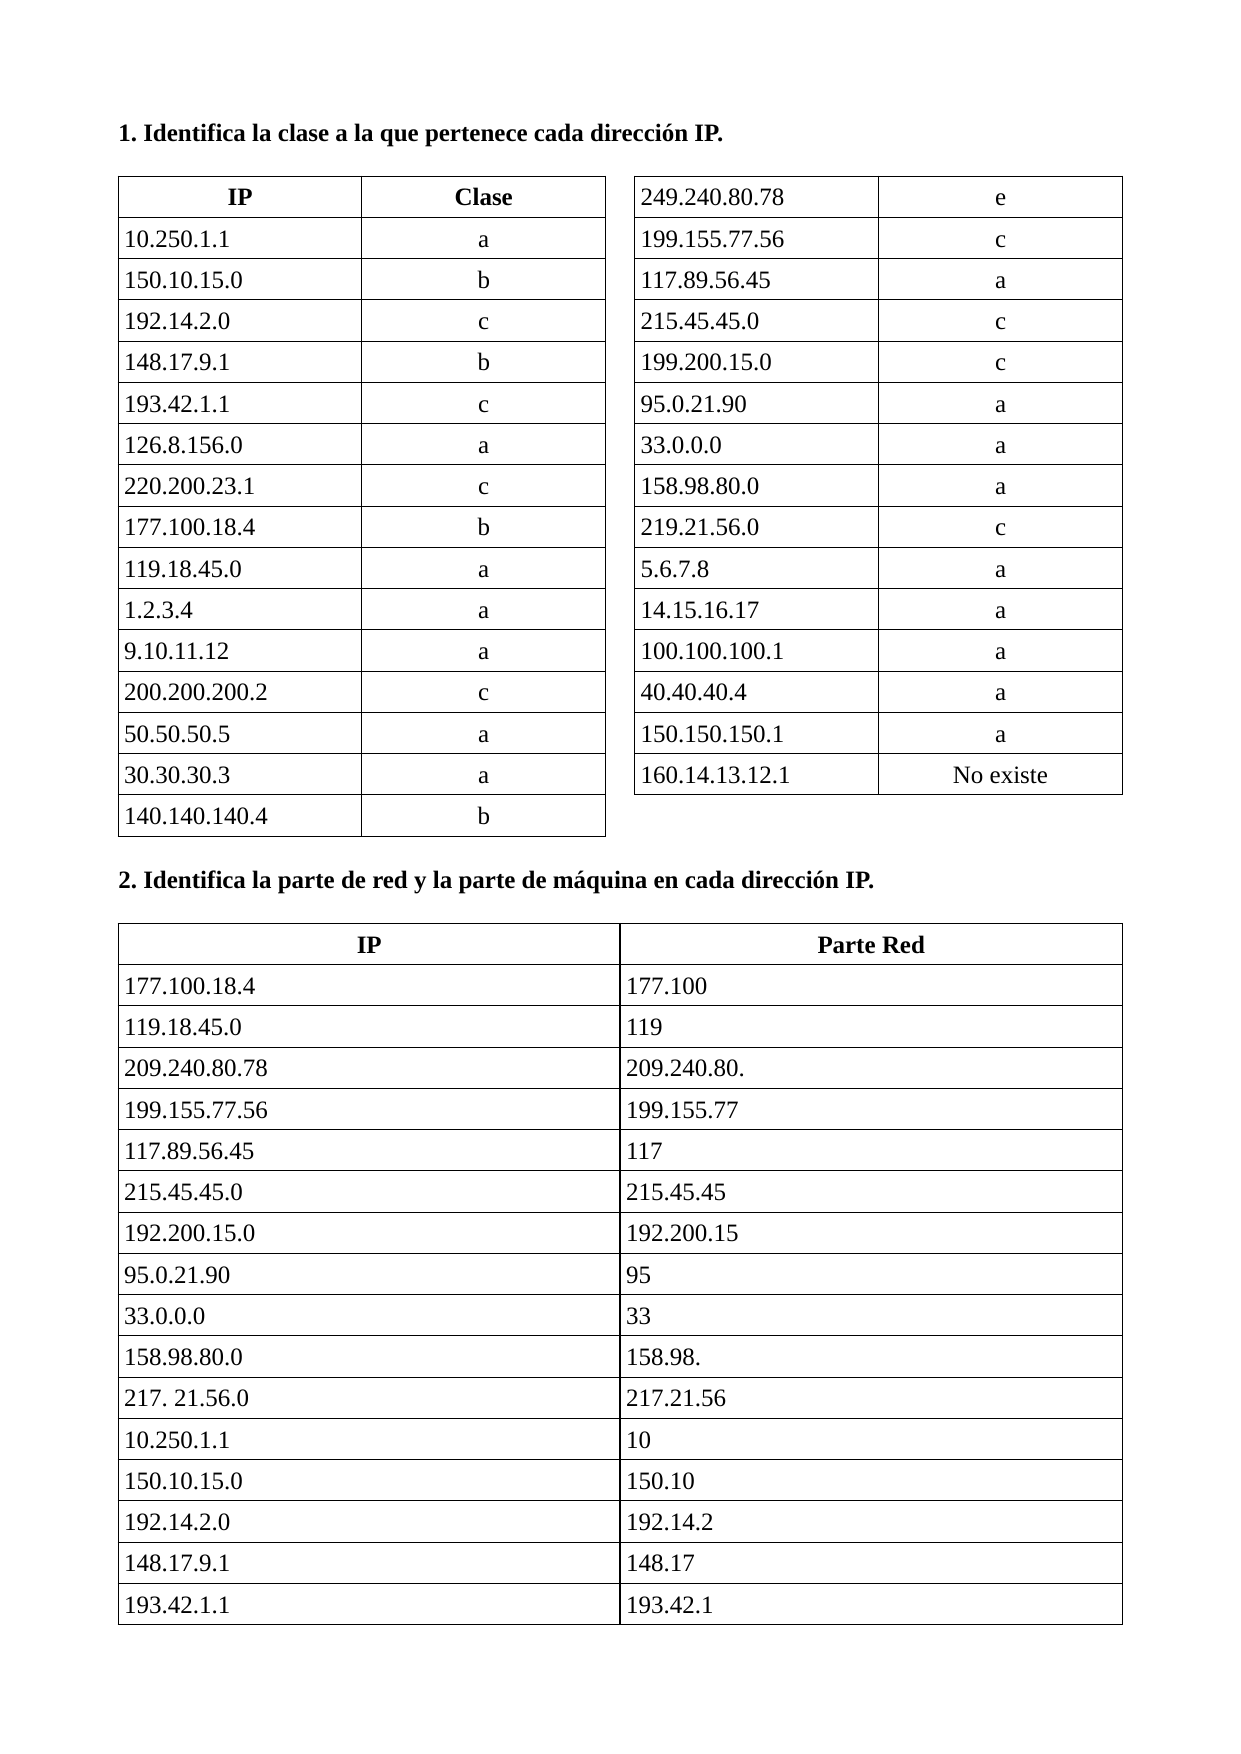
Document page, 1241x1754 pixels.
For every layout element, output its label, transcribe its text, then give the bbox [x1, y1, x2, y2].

table_cell a [879, 548, 1122, 588]
table_cell b [362, 342, 605, 382]
table_cell 158.98.80.0 [635, 465, 878, 506]
text 1. Identifica la clase a la que pertenece cada dirección IP. [118, 118, 1122, 147]
table_cell b [362, 507, 605, 547]
table_cell 220.200.23.1 [119, 465, 361, 506]
table_cell 148.17.9.1 [119, 1543, 619, 1583]
table_cell 150.10.15.0 [119, 259, 361, 299]
table_cell 192.14.2.0 [119, 1501, 619, 1542]
table_cell 192.200.15.0 [119, 1213, 619, 1253]
table_cell 219.21.56.0 [635, 507, 878, 547]
text 2. Identifica la parte de red y la parte de máquina en cada dirección IP. [118, 865, 1122, 894]
table_cell 158.98. [621, 1336, 1122, 1377]
table_cell 199.155.77 [621, 1089, 1122, 1129]
table_cell c [362, 465, 605, 506]
table_cell 33.0.0.0 [119, 1295, 619, 1335]
table_cell 40.40.40.4 [635, 672, 878, 712]
table_cell c [879, 342, 1122, 382]
table_cell 117 [621, 1130, 1122, 1170]
table_cell 117.89.56.45 [635, 259, 878, 299]
table_cell 95.0.21.90 [119, 1254, 619, 1294]
table_cell c [879, 300, 1122, 341]
table_header IP [119, 177, 361, 217]
table_cell a [879, 424, 1122, 464]
table_cell 199.155.77.56 [635, 218, 878, 258]
table_cell 95 [621, 1254, 1122, 1294]
table_cell 119.18.45.0 [119, 548, 361, 588]
table_cell b [362, 259, 605, 299]
table_cell 140.140.140.4 [119, 795, 361, 836]
table_cell 10.250.1.1 [119, 218, 361, 258]
table_cell c [879, 507, 1122, 547]
table_cell 200.200.200.2 [119, 672, 361, 712]
table_cell 10.250.1.1 [119, 1419, 619, 1459]
table_cell a [362, 589, 605, 629]
table_cell 177.100 [621, 965, 1122, 1005]
table_cell a [879, 465, 1122, 506]
table_cell 14.15.16.17 [635, 589, 878, 629]
table_cell 209.240.80. [621, 1048, 1122, 1088]
table_cell 215.45.45 [621, 1171, 1122, 1212]
table_cell c [879, 218, 1122, 258]
table_cell 119 [621, 1006, 1122, 1047]
table_cell a [362, 218, 605, 258]
table_cell a [879, 630, 1122, 671]
table_header IP [119, 924, 619, 964]
table_cell a [362, 548, 605, 588]
table_cell 33.0.0.0 [635, 424, 878, 464]
table_cell e [879, 177, 1122, 217]
table_cell 9.10.11.12 [119, 630, 361, 671]
table_cell c [362, 383, 605, 423]
table_cell 10 [621, 1419, 1122, 1459]
table_cell 217.21.56 [621, 1378, 1122, 1418]
table_cell 150.10 [621, 1460, 1122, 1500]
table_cell b [362, 795, 605, 836]
table_cell a [362, 424, 605, 464]
table_cell 50.50.50.5 [119, 713, 361, 753]
table_cell 148.17 [621, 1543, 1122, 1583]
table_header Clase [362, 177, 605, 217]
table_cell 215.45.45.0 [635, 300, 878, 341]
table_cell 150.10.15.0 [119, 1460, 619, 1500]
table_cell c [362, 672, 605, 712]
table_cell 193.42.1.1 [119, 383, 361, 423]
table_cell 1.2.3.4 [119, 589, 361, 629]
table_cell 119.18.45.0 [119, 1006, 619, 1047]
table_cell 192.14.2.0 [119, 300, 361, 341]
table_cell 249.240.80.78 [635, 177, 878, 217]
table_header Parte Red [621, 924, 1122, 964]
table_cell 95.0.21.90 [635, 383, 878, 423]
table_cell a [879, 383, 1122, 423]
table_cell 177.100.18.4 [119, 507, 361, 547]
table_cell 193.42.1 [621, 1584, 1122, 1624]
table_cell c [362, 300, 605, 341]
table_cell 158.98.80.0 [119, 1336, 619, 1377]
table_cell a [879, 589, 1122, 629]
table_cell 209.240.80.78 [119, 1048, 619, 1088]
table_cell 148.17.9.1 [119, 342, 361, 382]
table_cell 192.14.2 [621, 1501, 1122, 1542]
table_cell a [879, 672, 1122, 712]
table_cell 100.100.100.1 [635, 630, 878, 671]
table_cell 160.14.13.12.1 [635, 754, 878, 794]
table_cell 5.6.7.8 [635, 548, 878, 588]
table_cell No existe [879, 754, 1122, 794]
table_cell 30.30.30.3 [119, 754, 361, 794]
table_cell 150.150.150.1 [635, 713, 878, 753]
table_cell 193.42.1.1 [119, 1584, 619, 1624]
table_cell 192.200.15 [621, 1213, 1122, 1253]
table_cell a [362, 754, 605, 794]
table_cell a [362, 713, 605, 753]
table_cell a [879, 259, 1122, 299]
table_cell a [879, 713, 1122, 753]
table_cell 217. 21.56.0 [119, 1378, 619, 1418]
table_cell 215.45.45.0 [119, 1171, 619, 1212]
table_cell 126.8.156.0 [119, 424, 361, 464]
table_cell a [362, 630, 605, 671]
table_cell 177.100.18.4 [119, 965, 619, 1005]
table_cell 199.200.15.0 [635, 342, 878, 382]
table_cell 117.89.56.45 [119, 1130, 619, 1170]
table_cell 199.155.77.56 [119, 1089, 619, 1129]
table_cell 33 [621, 1295, 1122, 1335]
